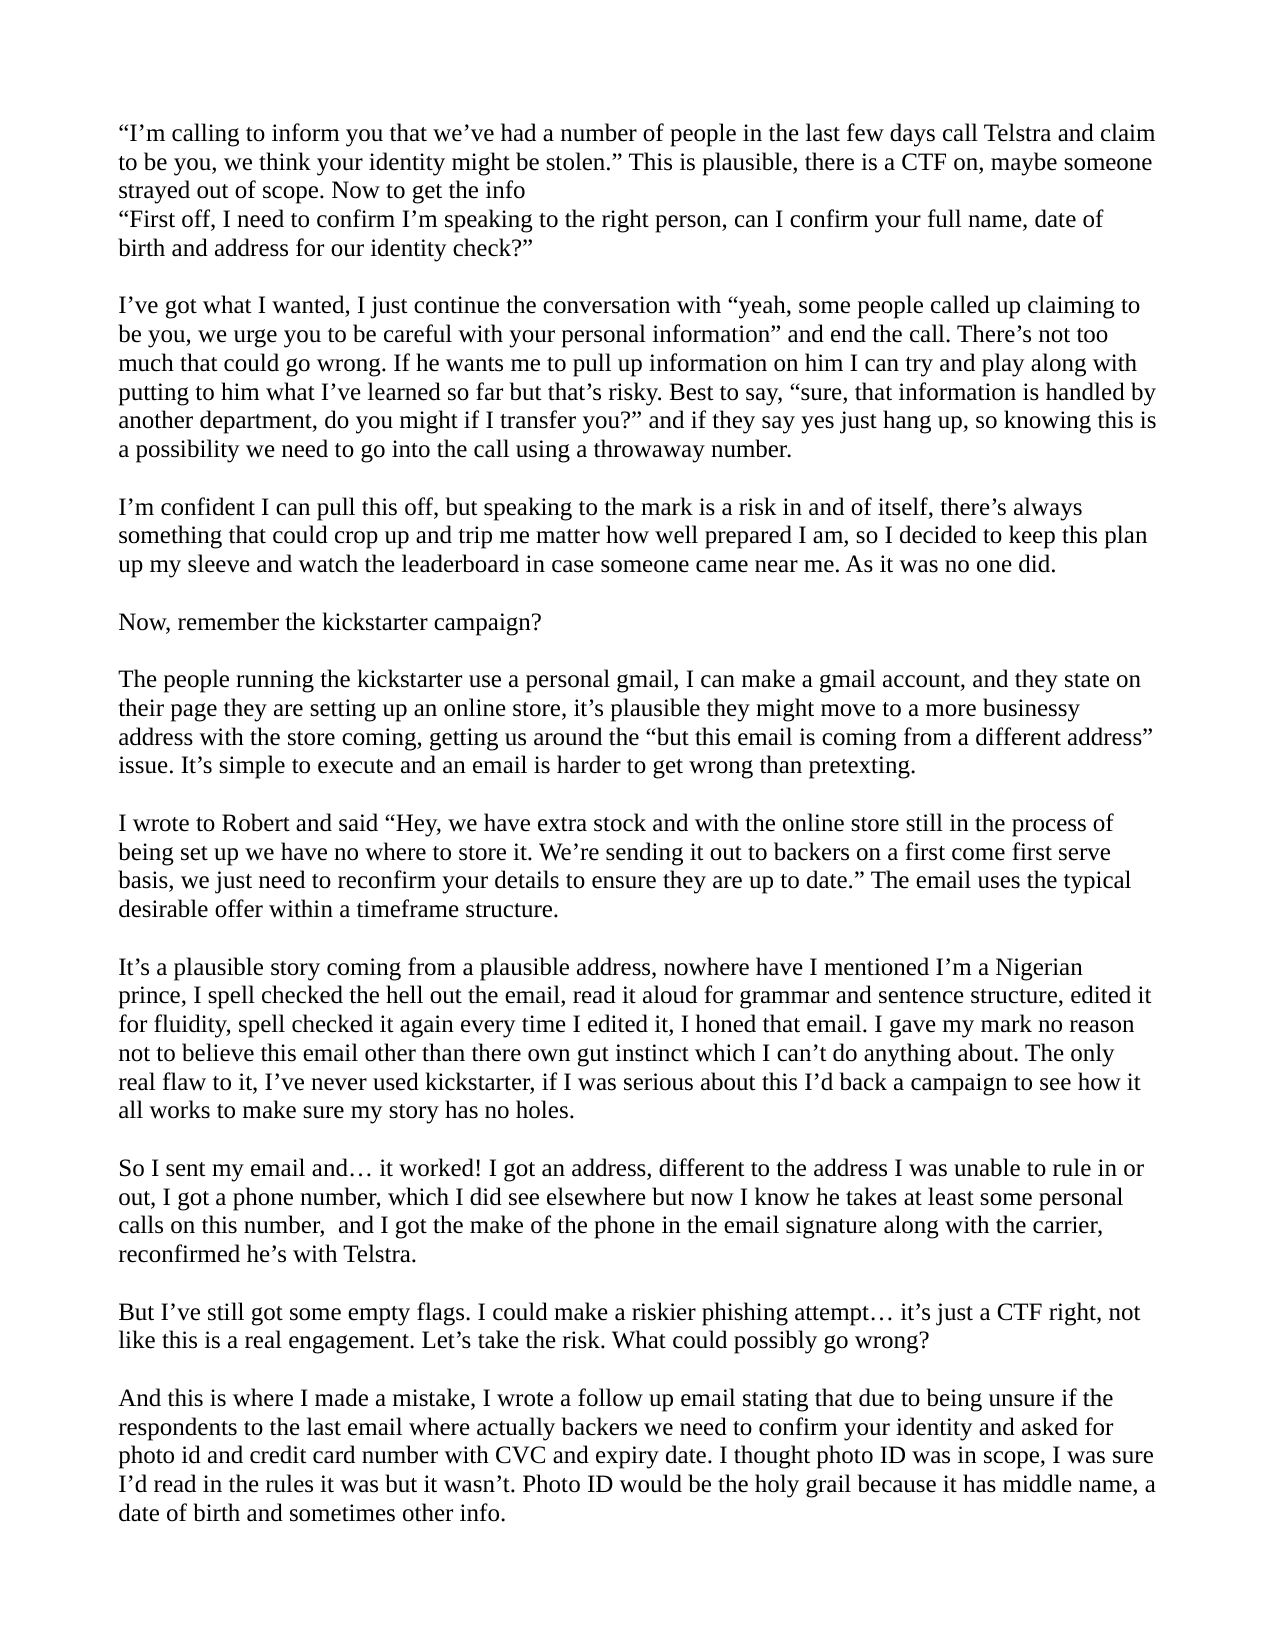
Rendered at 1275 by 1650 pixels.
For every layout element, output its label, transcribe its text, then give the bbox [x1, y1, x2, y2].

text And this is where I made a mistake, I wrote a follow up email stating that due to being unsure if the respondents to the last email where actually backers we need to confirm your identity and asked for photo id and credit card number with CVC and expiry date. I thought photo ID was in scope, I was sure I’d read in the rules it was but it wasn’t. Photo ID would be the holy grail because it has middle name, a date of birth and sometimes other info. [118, 1383, 1157, 1527]
text “I’m calling to inform you that we’ve had a number of people in the last few days call Telstra and claim to be you, we think your identity might be stolen.” This is plausible, there is a CTF on, maybe someone strayed out of scope. Now to get the info [118, 118, 1157, 204]
text So I sent my email and… it worked! I got an address, different to the address I was unable to rule in or out, I got a phone number, which I did see elsewhere but now I know he takes at least some personal calls on this number, and I got the make of the phone in the email signature along with the carrier, reconfirmed he’s with Telstra. [118, 1153, 1157, 1268]
text The people running the kickstarter use a personal gmail, I can make a gmail account, and they state on their page they are setting up an online store, it’s plausible they might move to a more businessy address with the store coming, getting us around the “but this email is coming from a different address” issue. It’s simple to execute and an email is harder to get wrong than pretexting. [118, 664, 1157, 779]
text I’ve got what I wanted, I just continue the conversation with “yeah, some people called up claiming to be you, we urge you to be careful with your personal information” and end the call. There’s not too much that could go wrong. If he wants me to pull up information on him I can try and play along with putting to him what I’ve learned so far but that’s risky. Best to say, “sure, that information is handled by another department, do you might if I transfer you?” and if they say yes just hang up, so knowing this is a possibility we need to go into the call using a throwaway number. [118, 291, 1157, 463]
text Now, remember the kickstarter campaign? [118, 607, 1157, 636]
text I wrote to Robert and said “Hey, we have extra stock and with the online store still in the process of being set up we have no where to store it. We’re sending it out to backers on a first come first serve basis, we just need to reconfirm your details to ensure they are up to date.” The email uses the typical desirable offer within a timeframe structure. [118, 808, 1157, 923]
text It’s a plausible story coming from a plausible address, nowhere have I mentioned I’m a Nigerian prince, I spell checked the hell out the email, read it aloud for grammar and sentence structure, edited it for fluidity, spell checked it again every time I edited it, I honed that email. I gave my mark no reason not to believe this email other than there own gut instinct which I can’t do anything about. The only real flaw to it, I’ve never used kickstarter, if I was serious about this I’d back a campaign to see how it all works to make sure my story has no holes. [118, 952, 1157, 1124]
text But I’ve still got some empty flags. I could make a riskier phishing attempt… it’s just a CTF right, not like this is a real engagement. Let’s take the risk. What could possibly go wrong? [118, 1297, 1157, 1354]
text “First off, I need to confirm I’m speaking to the right person, can I confirm your full name, date of birth and address for our identity check?” [118, 204, 1157, 262]
text I’m confident I can pull this off, but speaking to the mark is a risk in and of itself, there’s always something that could crop up and trip me matter how well prepared I am, so I decided to keep this plan up my sleeve and watch the leaderboard in case someone came near me. As it was no one did. [118, 492, 1157, 578]
